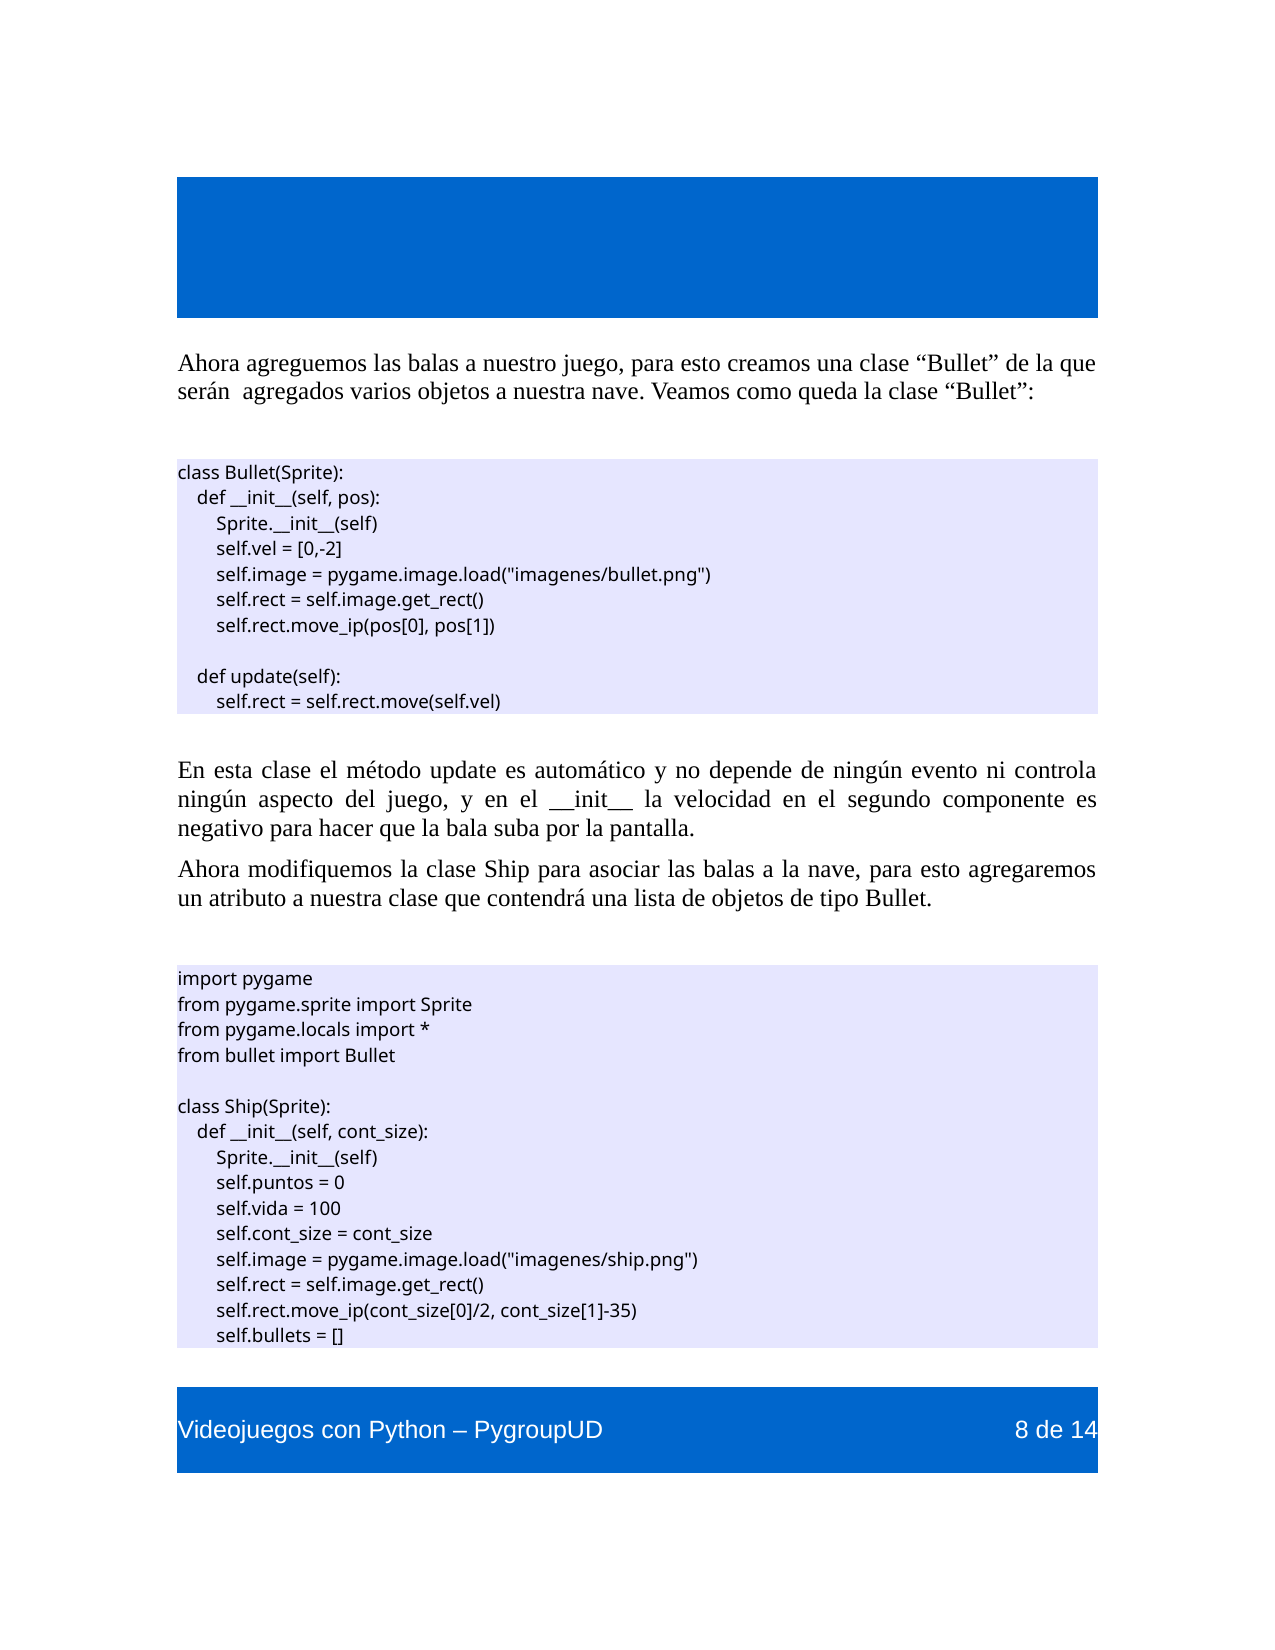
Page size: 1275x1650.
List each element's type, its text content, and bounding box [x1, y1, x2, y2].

text def update(self): [177, 663, 1098, 689]
text self.image = pygame.image.load("imagenes/ship.png") [177, 1246, 1098, 1272]
text Ahora modifiquemos la clase Ship para asociar las balas a la nave, para esto agregaremos un atributo a nuestra clase que contendrá una lista de objetos de tipo Bullet. [177, 854, 1098, 912]
text Ahora agreguemos las balas a nuestro juego, para esto creamos una clase “Bullet” de la que serán agregados varios objetos a nuestra nave. Veamos como queda la clase “Bullet”: [177, 348, 1098, 405]
text self.rect = self.rect.move(self.vel) [177, 689, 1098, 714]
text class Ship(Sprite): [177, 1093, 1098, 1118]
text self.rect.move_ip(pos[0], pos[1]) [177, 612, 1098, 638]
text from pygame.sprite import Sprite [177, 991, 1098, 1016]
text def __init__(self, cont_size): [177, 1118, 1098, 1144]
text En esta clase el método update es automático y no depende de ningún evento ni controla ningún aspecto del juego, y en el __init__ la velocidad en el segundo componente es negativo para hacer que la bala suba por la pantalla. [177, 755, 1098, 842]
text self.bullets = [] [177, 1323, 1098, 1348]
text self.image = pygame.image.load("imagenes/bullet.png") [177, 561, 1098, 587]
text self.vel = [0,-2] [177, 536, 1098, 561]
text self.rect = self.image.get_rect() [177, 1272, 1098, 1297]
text from pygame.locals import * [177, 1016, 1098, 1042]
text Sprite.__init__(self) [177, 510, 1098, 536]
text class Bullet(Sprite): [177, 459, 1098, 484]
text import pygame [177, 965, 1098, 991]
text self.rect.move_ip(cont_size[0]/2, cont_size[1]-35) [177, 1297, 1098, 1323]
text Sprite.__init__(self) [177, 1144, 1098, 1169]
text self.puntos = 0 [177, 1169, 1098, 1195]
text self.vida = 100 [177, 1195, 1098, 1221]
text self.rect = self.image.get_rect() [177, 587, 1098, 612]
text def __init__(self, pos): [177, 484, 1098, 510]
text self.cont_size = cont_size [177, 1221, 1098, 1246]
text from bullet import Bullet [177, 1042, 1098, 1067]
